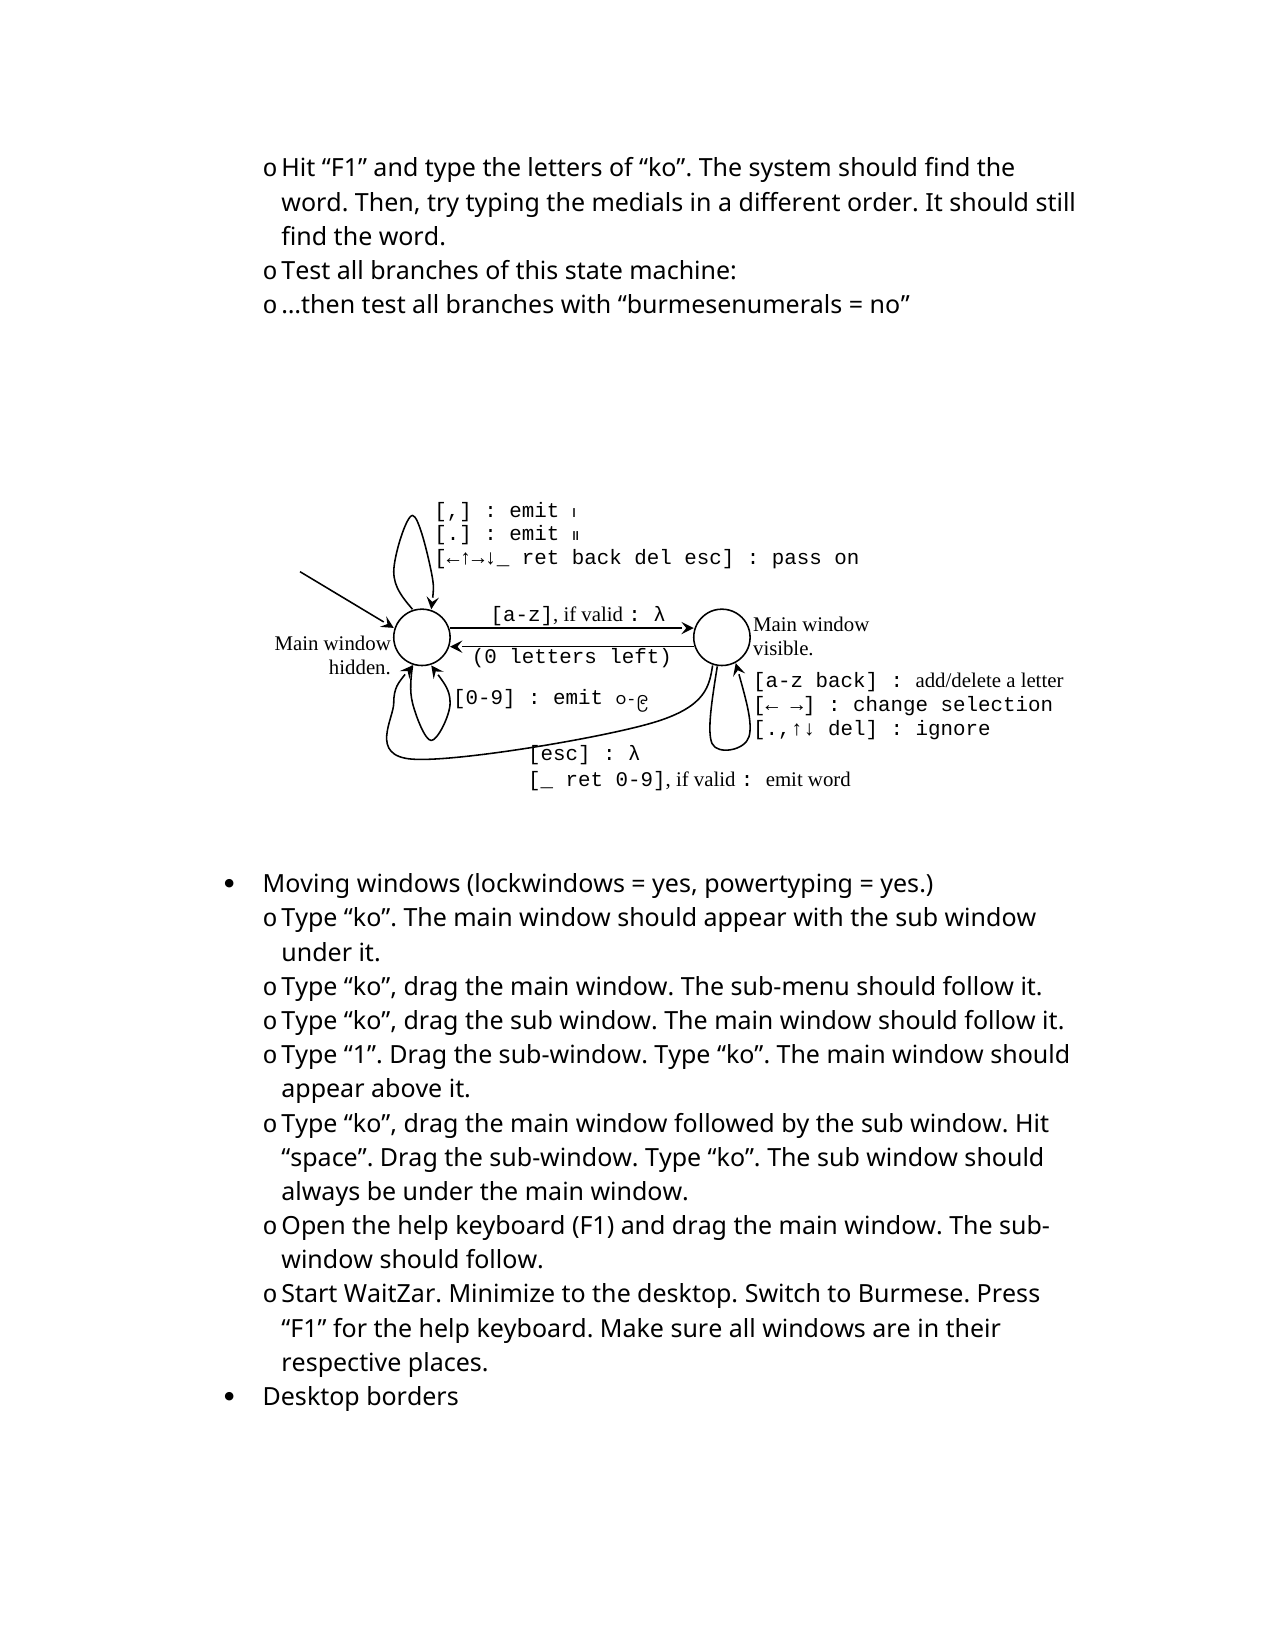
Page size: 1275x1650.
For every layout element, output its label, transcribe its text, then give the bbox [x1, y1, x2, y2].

list Start WaitZar. Minimize to the desktop. Switch to Burmese. Press “F1” for the help keyboard. Make sure all windows are in their respective places. [262, 1276, 1087, 1378]
list …then test all branches with “burmesenumerals = no” [262, 287, 1087, 321]
list Type “ko”. The main window should appear with the sub window under it. [262, 900, 1087, 968]
list Type “1”. Drag the sub-window. Type “ko”. The main window should appear above it. [262, 1037, 1087, 1105]
list Moving windows (lockwindows = yes, powertyping = yes.) [225, 866, 1087, 900]
list Open the help keyboard (F1) and drag the main window. The sub-window should follow. [262, 1208, 1087, 1276]
list Test all branches of this state machine: [262, 252, 1087, 287]
list Hit “F1” and type the letters of “ko”. The system should find the word. Then, try typing the medials in a different order. It should still find the word. [262, 150, 1087, 252]
list Desktop borders [225, 1378, 1087, 1412]
list Type “ko”, drag the main window. The sub-menu should follow it. [262, 968, 1087, 1003]
list Type “ko”, drag the sub window. The main window should follow it. [262, 1003, 1087, 1037]
list Type “ko”, drag the main window followed by the sub window. Hit “space”. Drag the sub-window. Type “ko”. The sub window should always be under the main window. [262, 1105, 1087, 1208]
